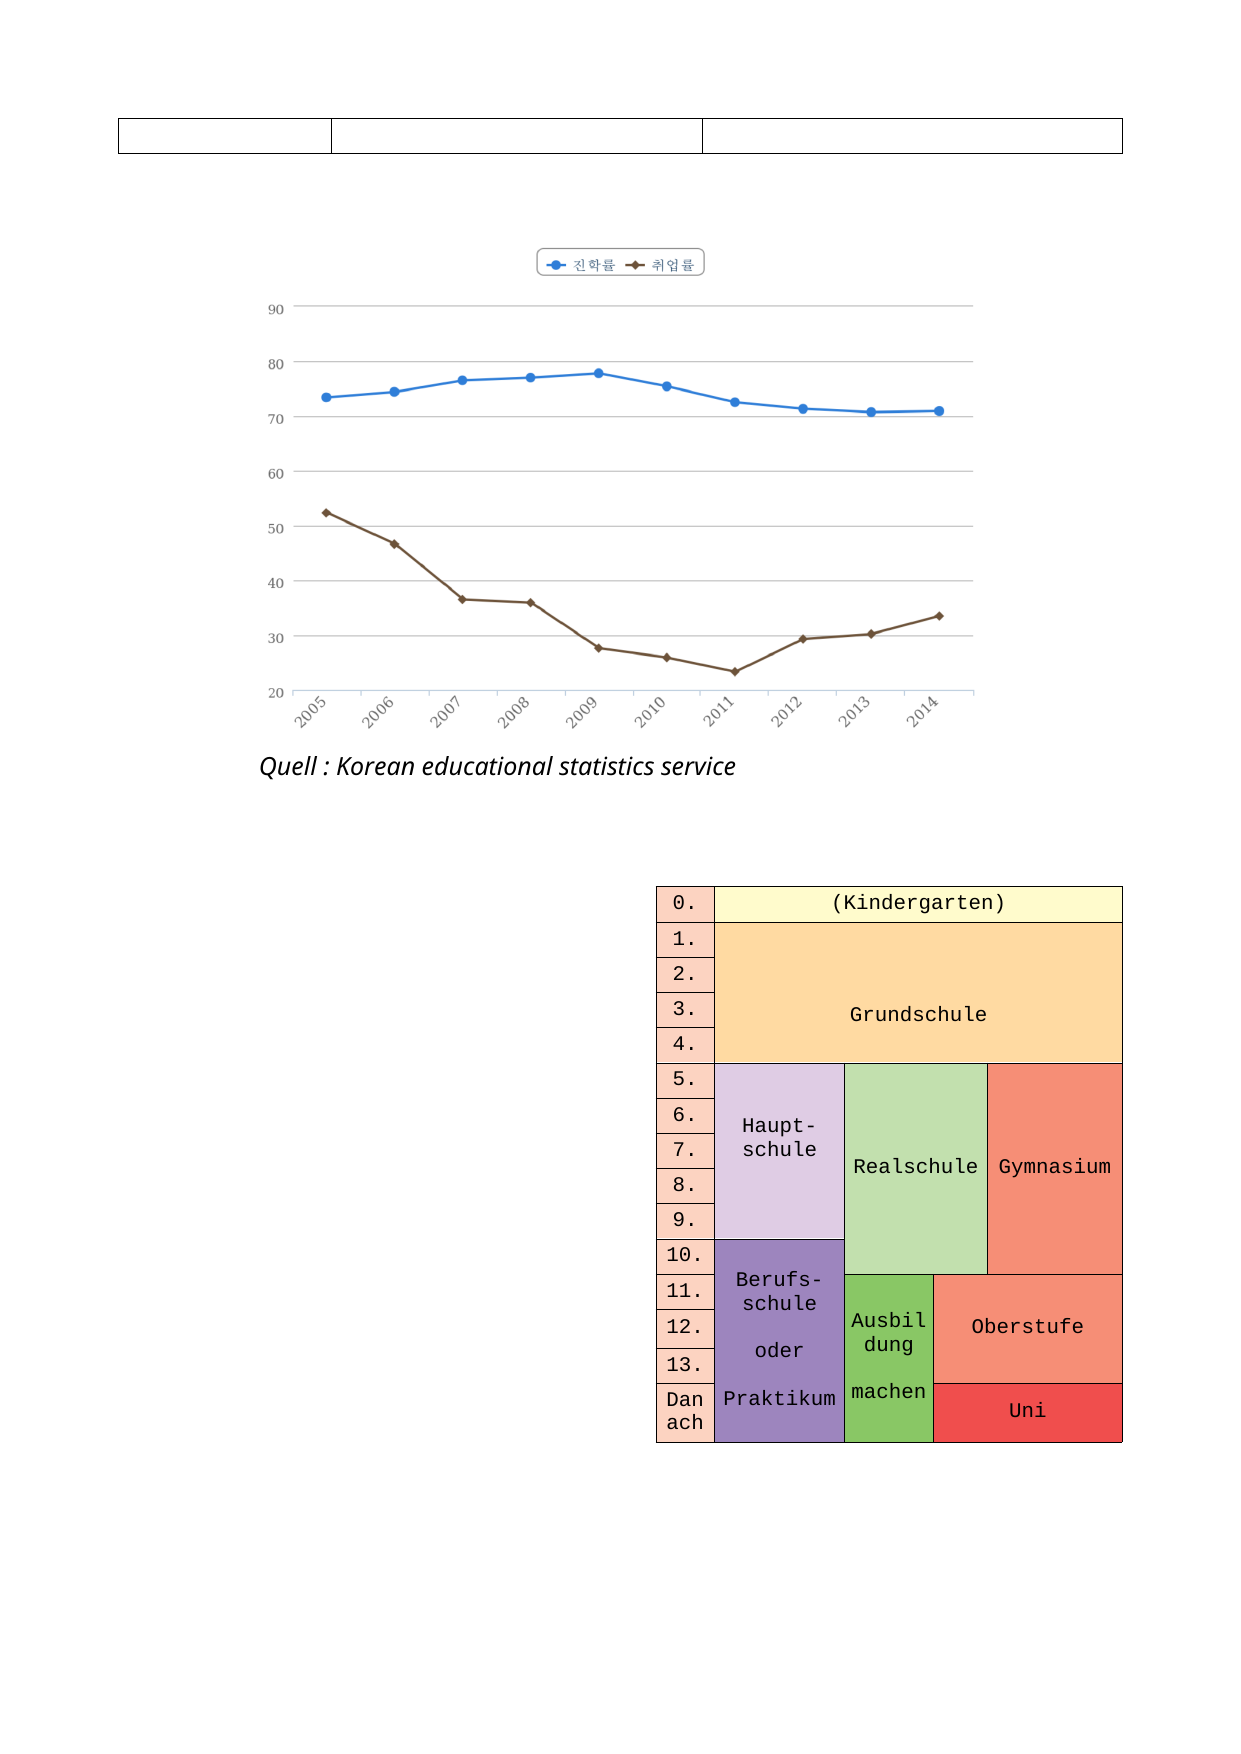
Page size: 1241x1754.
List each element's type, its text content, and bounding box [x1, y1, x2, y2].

table_cell Gymnasium [988, 1064, 1122, 1274]
table_cell 9. [657, 1204, 714, 1238]
table_cell 4. [657, 1028, 714, 1062]
table_cell Oberstufe [934, 1275, 1122, 1383]
table_cell 8. [657, 1169, 714, 1203]
table_cell 7. [657, 1134, 714, 1168]
table_cell Uni [934, 1384, 1122, 1442]
table_cell 10. [657, 1240, 714, 1274]
table_cell [332, 119, 702, 153]
table_cell [119, 119, 331, 153]
picture [258, 236, 982, 742]
table_header 0. [657, 887, 714, 922]
table_cell Grundschule [715, 923, 1122, 1062]
table_cell 3. [657, 993, 714, 1027]
table_cell Ausbildung machen [845, 1275, 933, 1442]
table_cell [703, 119, 1122, 153]
table_cell 11. [657, 1275, 714, 1309]
table_cell 12. [657, 1310, 714, 1348]
text Quell : Korean educational statistics service [259, 742, 981, 782]
table_cell Berufs-schule oder Praktikum [715, 1240, 844, 1442]
table_cell 6. [657, 1099, 714, 1133]
table_header (Kindergarten) [715, 887, 1122, 922]
table_cell Haupt- schule [715, 1064, 844, 1238]
table_cell 5. [657, 1064, 714, 1098]
table_cell Realschule [845, 1064, 987, 1274]
table_cell 1. [657, 923, 714, 957]
table_cell Danach [657, 1384, 714, 1442]
table_cell 2. [657, 958, 714, 992]
table_cell 13. [657, 1349, 714, 1383]
